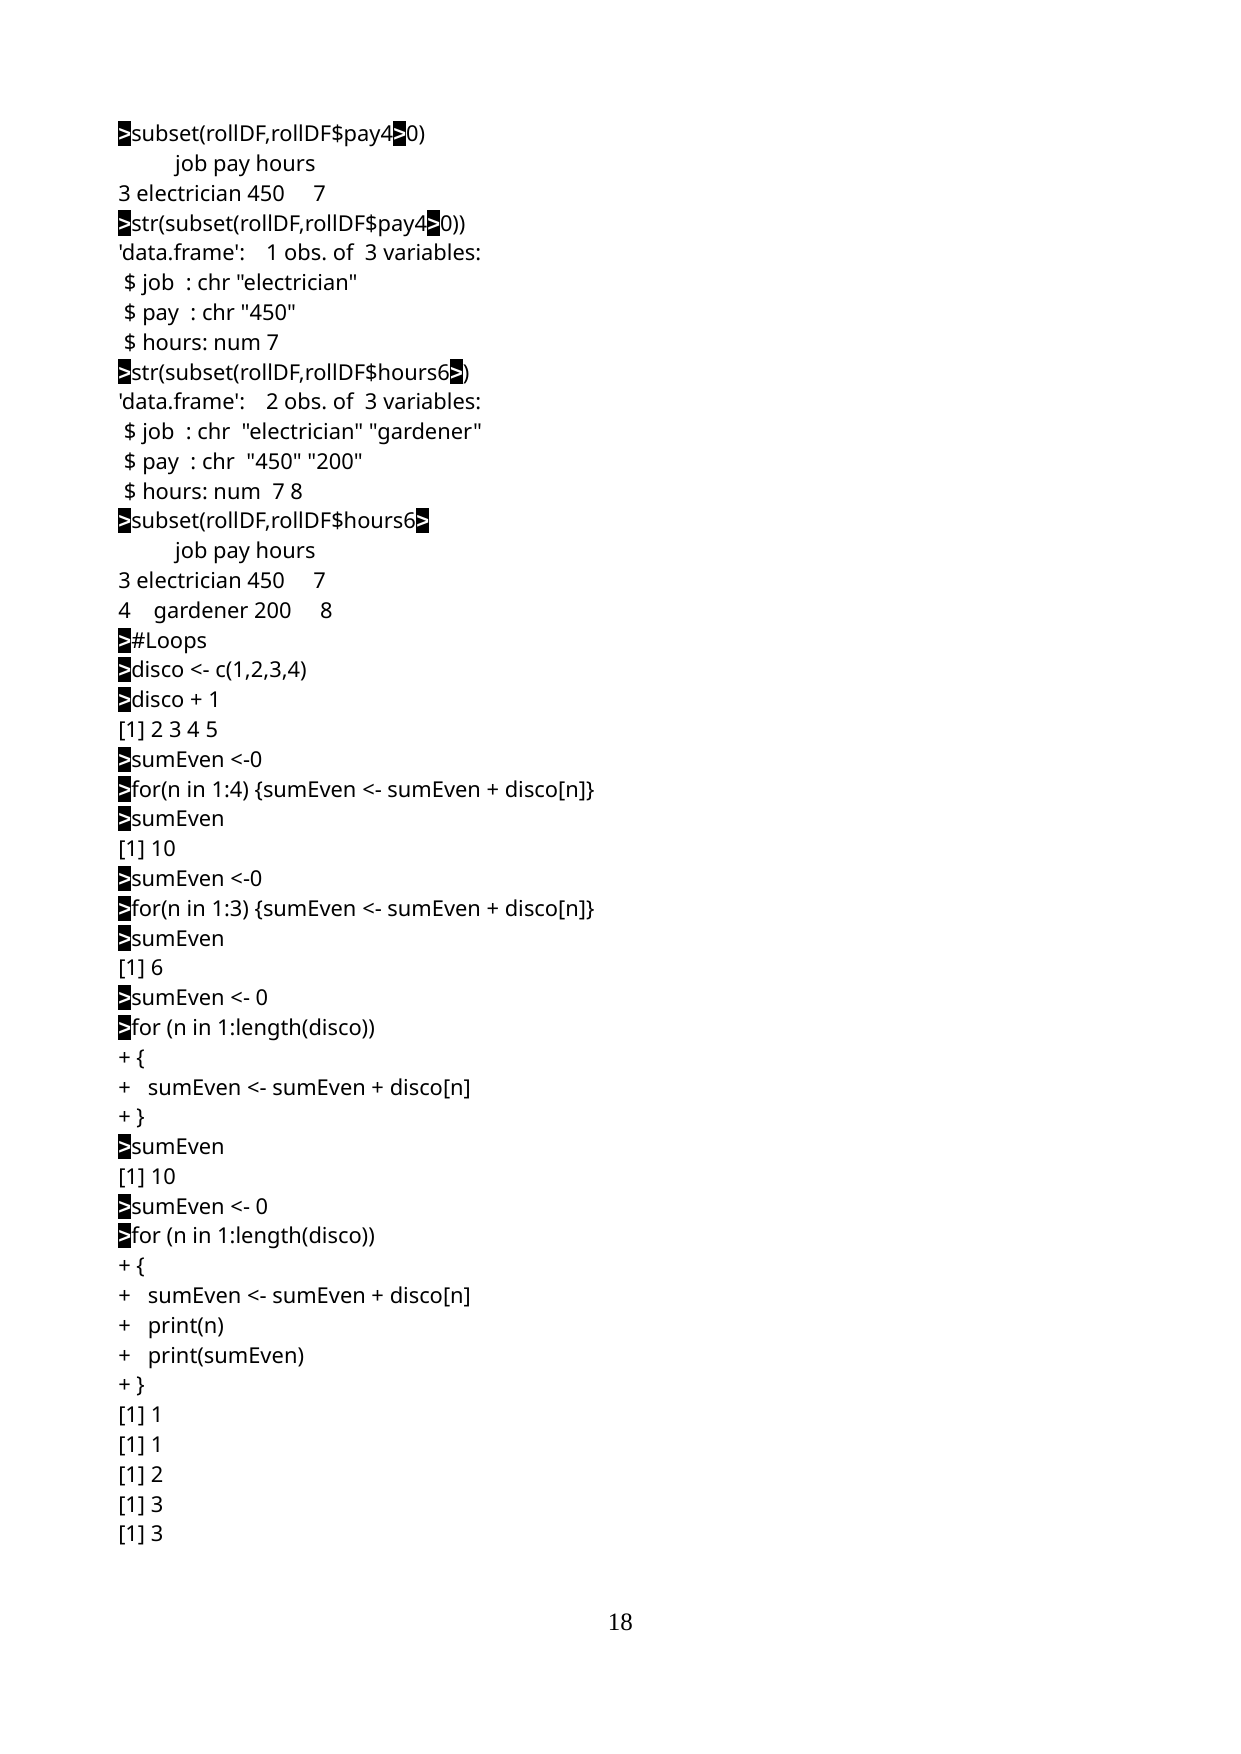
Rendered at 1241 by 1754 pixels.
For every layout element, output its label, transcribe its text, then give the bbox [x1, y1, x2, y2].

text [1] 1 [118, 1399, 1122, 1429]
text 3 electrician 450 7 [118, 178, 1122, 207]
text $ job : chr "electrician" [118, 267, 1122, 297]
text 'data.frame': 1 obs. of 3 variables: [118, 237, 1122, 267]
text [1] 2 3 4 5 [118, 714, 1122, 744]
text + { [118, 1250, 1122, 1280]
text [1] 1 [118, 1429, 1122, 1459]
text job pay hours [118, 148, 1122, 178]
text $ hours: num 7 8 [118, 476, 1122, 505]
text $ pay : chr "450" [118, 297, 1122, 327]
text $ hours: num 7 [118, 327, 1122, 356]
text 3 electrician 450 7 [118, 565, 1122, 595]
text + } [118, 1369, 1122, 1399]
text >sumEven [118, 1131, 1122, 1161]
text 'data.frame': 2 obs. of 3 variables: [118, 386, 1122, 416]
text >for(n in 1:3) {sumEven <- sumEven + disco[n]} [118, 893, 1122, 922]
text + sumEven <- sumEven + disco[n] [118, 1071, 1122, 1101]
text [1] 2 [118, 1459, 1122, 1488]
text >for (n in 1:length(disco)) [118, 1012, 1122, 1042]
text >for(n in 1:4) {sumEven <- sumEven + disco[n]} [118, 773, 1122, 803]
text >#Loops [118, 624, 1122, 654]
text $ job : chr "electrician" "gardener" [118, 416, 1122, 446]
text >disco + 1 [118, 684, 1122, 714]
text >subset(rollDF,rollDF$hours6> [118, 505, 1122, 535]
text $ pay : chr "450" "200" [118, 446, 1122, 476]
text 4 gardener 200 8 [118, 595, 1122, 624]
text >sumEven <-0 [118, 744, 1122, 773]
text >for (n in 1:length(disco)) [118, 1220, 1122, 1250]
text + sumEven <- sumEven + disco[n] [118, 1280, 1122, 1310]
text [1] 6 [118, 952, 1122, 982]
text >str(subset(rollDF,rollDF$pay4>0)) [118, 207, 1122, 237]
text >sumEven <-0 [118, 863, 1122, 893]
text >sumEven [118, 922, 1122, 952]
text >str(subset(rollDF,rollDF$hours6>) [118, 356, 1122, 386]
text >sumEven [118, 803, 1122, 833]
text + { [118, 1042, 1122, 1071]
text [1] 10 [118, 833, 1122, 863]
text + print(n) [118, 1310, 1122, 1339]
text >sumEven <- 0 [118, 982, 1122, 1012]
text [1] 3 [118, 1488, 1122, 1518]
text >subset(rollDF,rollDF$pay4>0) [118, 118, 1122, 148]
text [1] 3 [118, 1518, 1122, 1548]
text + } [118, 1101, 1122, 1131]
text >disco <- c(1,2,3,4) [118, 654, 1122, 684]
text job pay hours [118, 535, 1122, 565]
text >sumEven <- 0 [118, 1191, 1122, 1220]
text [1] 10 [118, 1161, 1122, 1191]
text + print(sumEven) [118, 1339, 1122, 1369]
